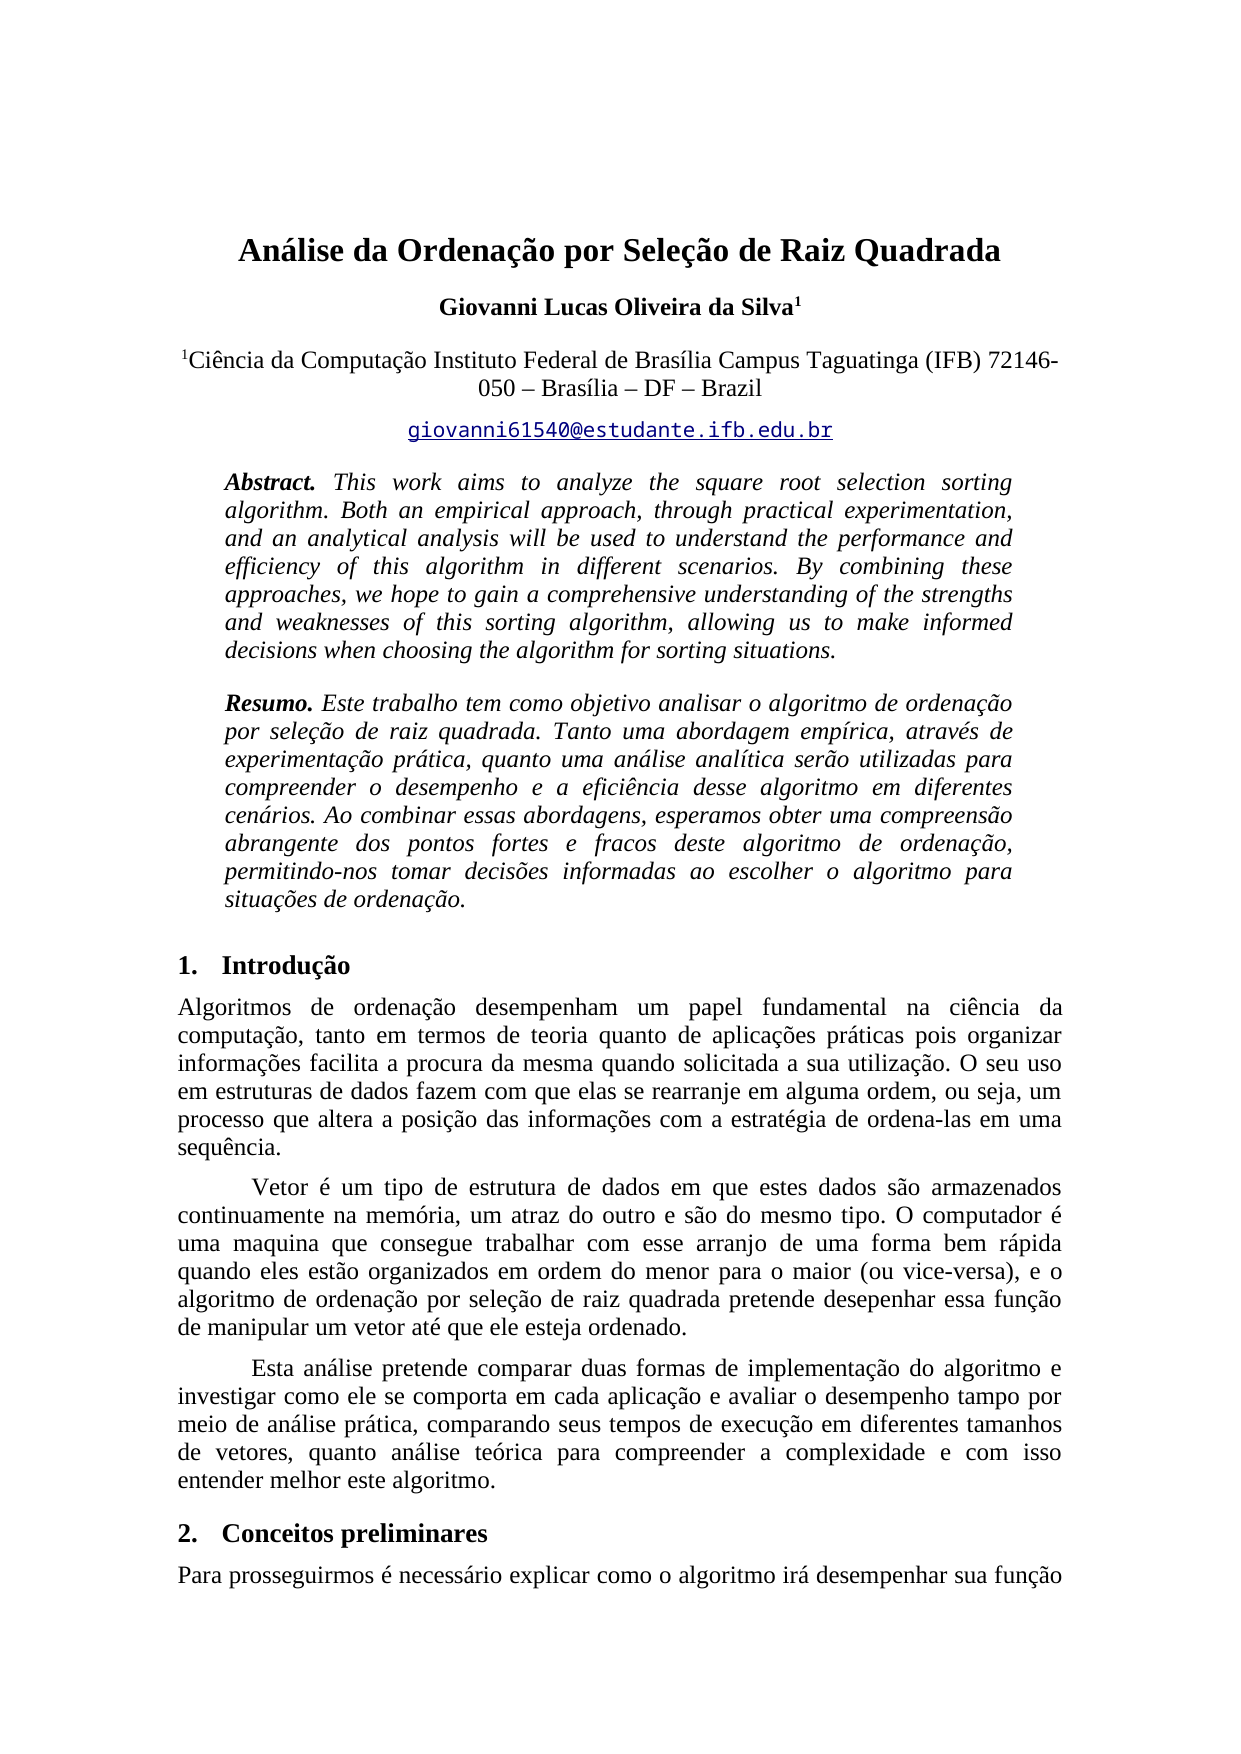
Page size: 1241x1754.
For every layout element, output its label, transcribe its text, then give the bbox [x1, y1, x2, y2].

title Análise da Ordenação por Seleção de Raiz Quadrada [177, 231, 1063, 268]
text 1Ciência da Computação Instituto Federal de Brasília Campus Taguatinga (IFB) 72146-050 – Brasília – DF – Brazil [177, 346, 1063, 402]
text Abstract. This work aims to analyze the square root selection sorting algorithm. Both an empirical approach, through practical experimentation, and an analytical analysis will be used to understand the performance and efficiency of this algorithm in different scenarios. By combining these approaches, we hope to gain a comprehensive understanding of the strengths and weaknesses of this sorting algorithm, allowing us to make informed decisions when choosing the algorithm for sorting situations. [224, 468, 1016, 664]
text Para prosseguirmos é necessário explicar como o algoritmo irá desempenhar sua função [177, 1561, 1063, 1589]
text giovanni61540@estudante.ifb.edu.br [177, 414, 1063, 443]
text Resumo. Este trabalho tem como objetivo analisar o algoritmo de ordenação por seleção de raiz quadrada. Tanto uma abordagem empírica, através de experimentação prática, quanto uma análise analítica serão utilizadas para compreender o desempenho e a eficiência desse algoritmo em diferentes cenários. Ao combinar essas abordagens, esperamos obter uma compreensão abrangente dos pontos fortes e fracos deste algoritmo de ordenação, permitindo-nos tomar decisões informadas ao escolher o algoritmo para situações de ordenação. [224, 689, 1016, 913]
text Vetor é um tipo de estrutura de dados em que estes dados são armazenados continuamente na memória, um atraz do outro e são do mesmo tipo. O computador é uma maquina que consegue trabalhar com esse arranjo de uma forma bem rápida quando eles estão organizados em ordem do menor para o maior (ou vice-versa), e o algoritmo de ordenação por seleção de raiz quadrada pretende desepenhar essa função de manipular um vetor até que ele esteja ordenado. [177, 1173, 1063, 1341]
text Algoritmos de ordenação desempenham um papel fundamental na ciência da computação, tanto em termos de teoria quanto de aplicações práticas pois organizar informações facilita a procura da mesma quando solicitada a sua utilização. O seu uso em estruturas de dados fazem com que elas se rearranje em alguma ordem, ou seja, um processo que altera a posição das informações com a estratégia de ordena-las em uma sequência. [177, 992, 1063, 1161]
title Introdução [177, 950, 1063, 980]
title Conceitos preliminares [177, 1518, 1063, 1548]
text Esta análise pretende comparar duas formas de implementação do algoritmo e investigar como ele se comporta em cada aplicação e avaliar o desempenho tampo por meio de análise prática, comparando seus tempos de execução em diferentes tamanhos de vetores, quanto análise teórica para compreender a complexidade e com isso entender melhor este algoritmo. [177, 1353, 1063, 1494]
text Giovanni Lucas Oliveira da Silva1 [177, 293, 1063, 321]
